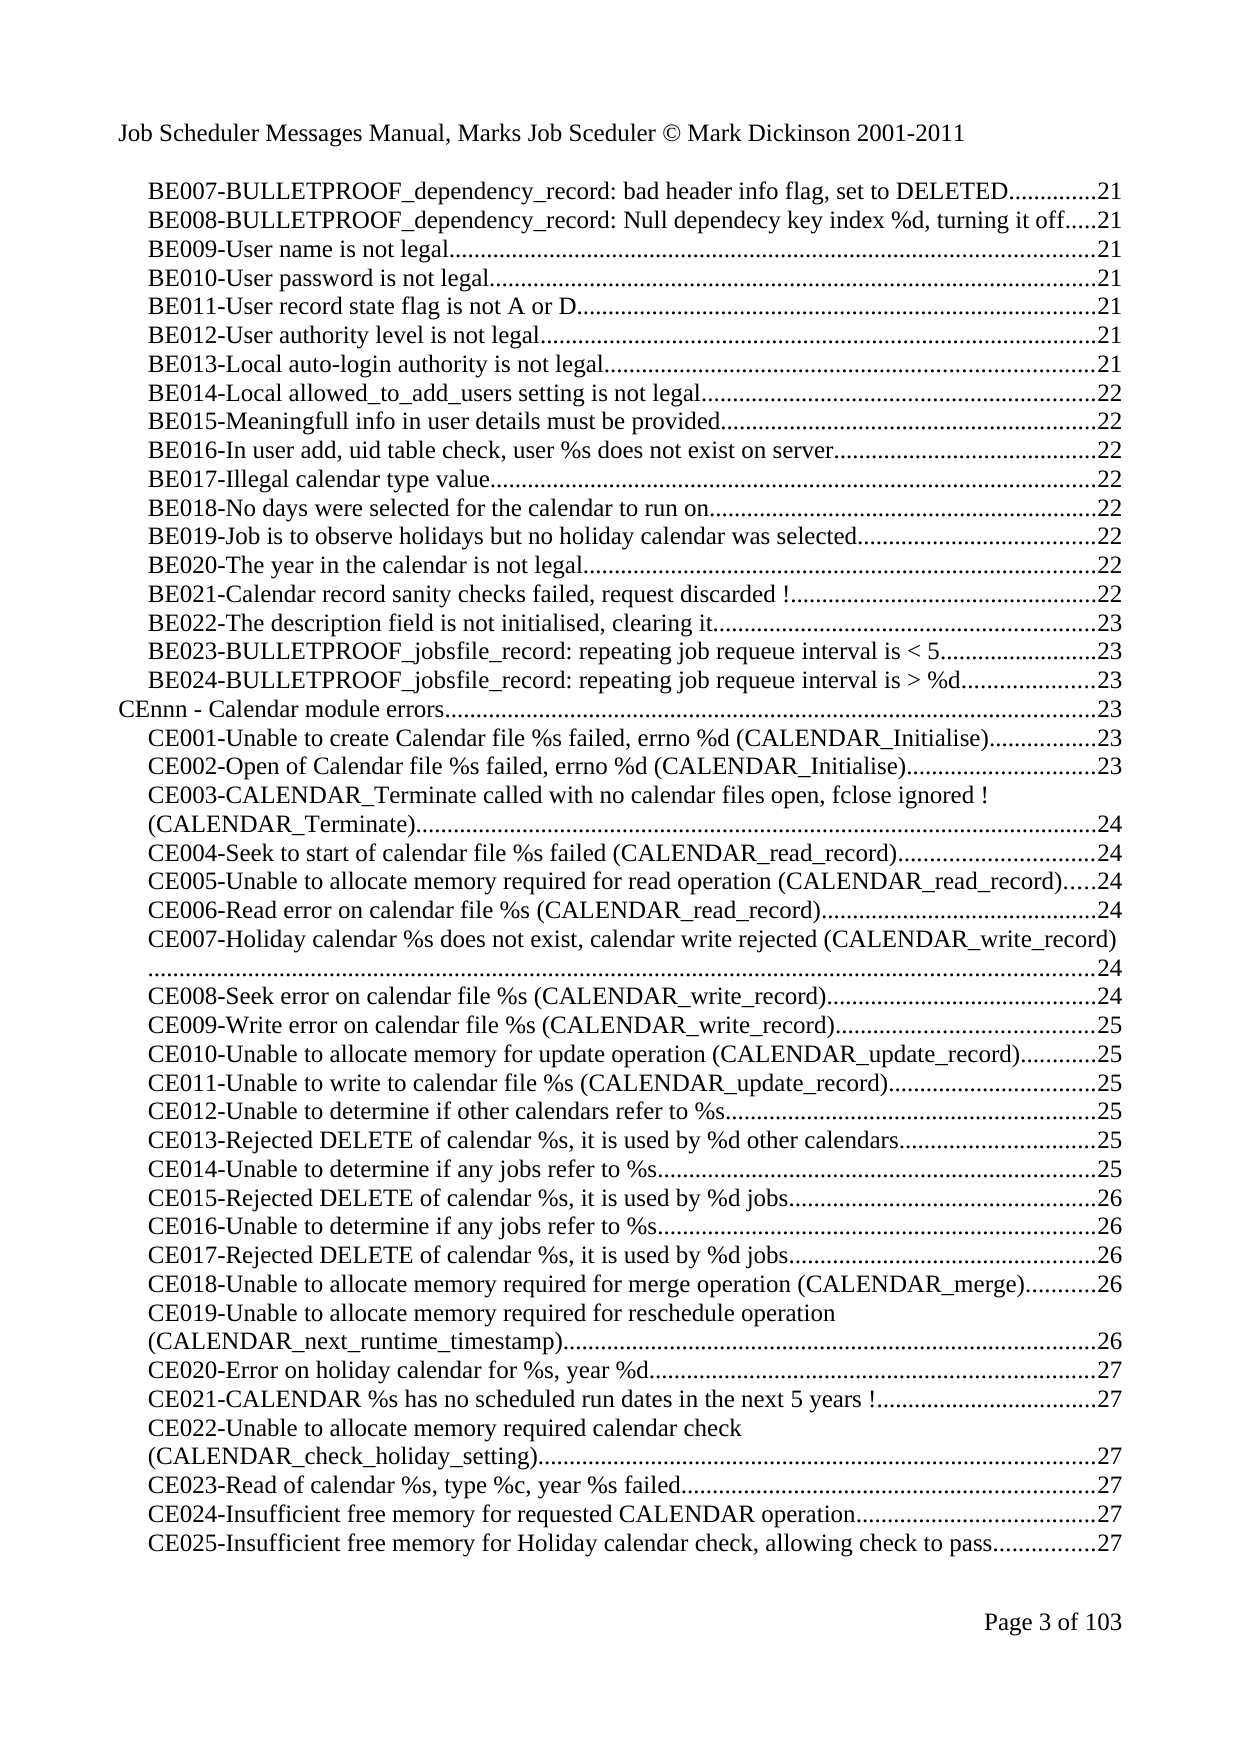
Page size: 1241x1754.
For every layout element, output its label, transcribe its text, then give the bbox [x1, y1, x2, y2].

text CE003-CALENDAR_Terminate called with no calendar files open, fclose ignored ! (CALENDAR_Terminate) 24 [148, 780, 1122, 838]
text BE019-Job is to observe holidays but no holiday calendar was selected 22 [148, 521, 1122, 550]
text CE013-Rejected DELETE of calendar %s, it is used by %d other calendars 25 [148, 1125, 1122, 1154]
text BE012-User authority level is not legal 21 [148, 320, 1122, 349]
text CE018-Unable to allocate memory required for merge operation (CALENDAR_merge) 26 [148, 1269, 1122, 1298]
text CE019-Unable to allocate memory required for reschedule operation (CALENDAR_next_runtime_timestamp) 26 [148, 1298, 1122, 1355]
text CE002-Open of Calendar file %s failed, errno %d (CALENDAR_Initialise) 23 [148, 751, 1122, 780]
text BE023-BULLETPROOF_jobsfile_record: repeating job requeue interval is < 5 23 [148, 636, 1122, 665]
text CE008-Seek error on calendar file %s (CALENDAR_write_record) 24 [148, 981, 1122, 1010]
text BE014-Local allowed_to_add_users setting is not legal 22 [148, 378, 1122, 406]
text BE009-User name is not legal 21 [148, 234, 1122, 263]
text BE011-User record state flag is not A or D 21 [148, 291, 1122, 320]
text CE007-Holiday calendar %s does not exist, calendar write rejected (CALENDAR_write_record) 24 [148, 924, 1122, 981]
text CE022-Unable to allocate memory required calendar check (CALENDAR_check_holiday_setting) 27 [148, 1413, 1122, 1470]
text CE020-Error on holiday calendar for %s, year %d 27 [148, 1355, 1122, 1384]
text CE021-CALENDAR %s has no scheduled run dates in the next 5 years ! 27 [148, 1384, 1122, 1413]
text BE007-BULLETPROOF_dependency_record: bad header info flag, set to DELETED 21 [148, 176, 1122, 205]
text BE013-Local auto-login authority is not legal 21 [148, 349, 1122, 378]
text CE015-Rejected DELETE of calendar %s, it is used by %d jobs 26 [148, 1183, 1122, 1211]
text CE011-Unable to write to calendar file %s (CALENDAR_update_record) 25 [148, 1068, 1122, 1096]
text BE010-User password is not legal 21 [148, 263, 1122, 291]
text BE015-Meaningfull info in user details must be provided 22 [148, 406, 1122, 435]
text CE010-Unable to allocate memory for update operation (CALENDAR_update_record) 25 [148, 1039, 1122, 1068]
text BE017-Illegal calendar type value 22 [148, 464, 1122, 493]
text CE012-Unable to determine if other calendars refer to %s 25 [148, 1096, 1122, 1125]
text CEnnn - Calendar module errors 23 [118, 694, 1122, 723]
text BE020-The year in the calendar is not legal 22 [148, 550, 1122, 579]
text CE006-Read error on calendar file %s (CALENDAR_read_record) 24 [148, 895, 1122, 924]
text BE022-The description field is not initialised, clearing it 23 [148, 608, 1122, 636]
text BE024-BULLETPROOF_jobsfile_record: repeating job requeue interval is > %d 23 [148, 665, 1122, 694]
text BE018-No days were selected for the calendar to run on 22 [148, 493, 1122, 521]
text BE016-In user add, uid table check, user %s does not exist on server 22 [148, 435, 1122, 464]
text CE004-Seek to start of calendar file %s failed (CALENDAR_read_record) 24 [148, 838, 1122, 866]
text CE023-Read of calendar %s, type %c, year %s failed 27 [148, 1470, 1122, 1499]
text BE021-Calendar record sanity checks failed, request discarded ! 22 [148, 579, 1122, 608]
text CE016-Unable to determine if any jobs refer to %s 26 [148, 1211, 1122, 1240]
text CE017-Rejected DELETE of calendar %s, it is used by %d jobs 26 [148, 1240, 1122, 1269]
text CE014-Unable to determine if any jobs refer to %s 25 [148, 1154, 1122, 1183]
text CE005-Unable to allocate memory required for read operation (CALENDAR_read_record) 24 [148, 866, 1122, 895]
text CE025-Insufficient free memory for Holiday calendar check, allowing check to pass 27 [148, 1528, 1122, 1556]
text CE001-Unable to create Calendar file %s failed, errno %d (CALENDAR_Initialise) 23 [148, 723, 1122, 751]
text BE008-BULLETPROOF_dependency_record: Null dependecy key index %d, turning it off 21 [148, 205, 1122, 234]
text CE009-Write error on calendar file %s (CALENDAR_write_record) 25 [148, 1010, 1122, 1039]
text CE024-Insufficient free memory for requested CALENDAR operation 27 [148, 1499, 1122, 1528]
